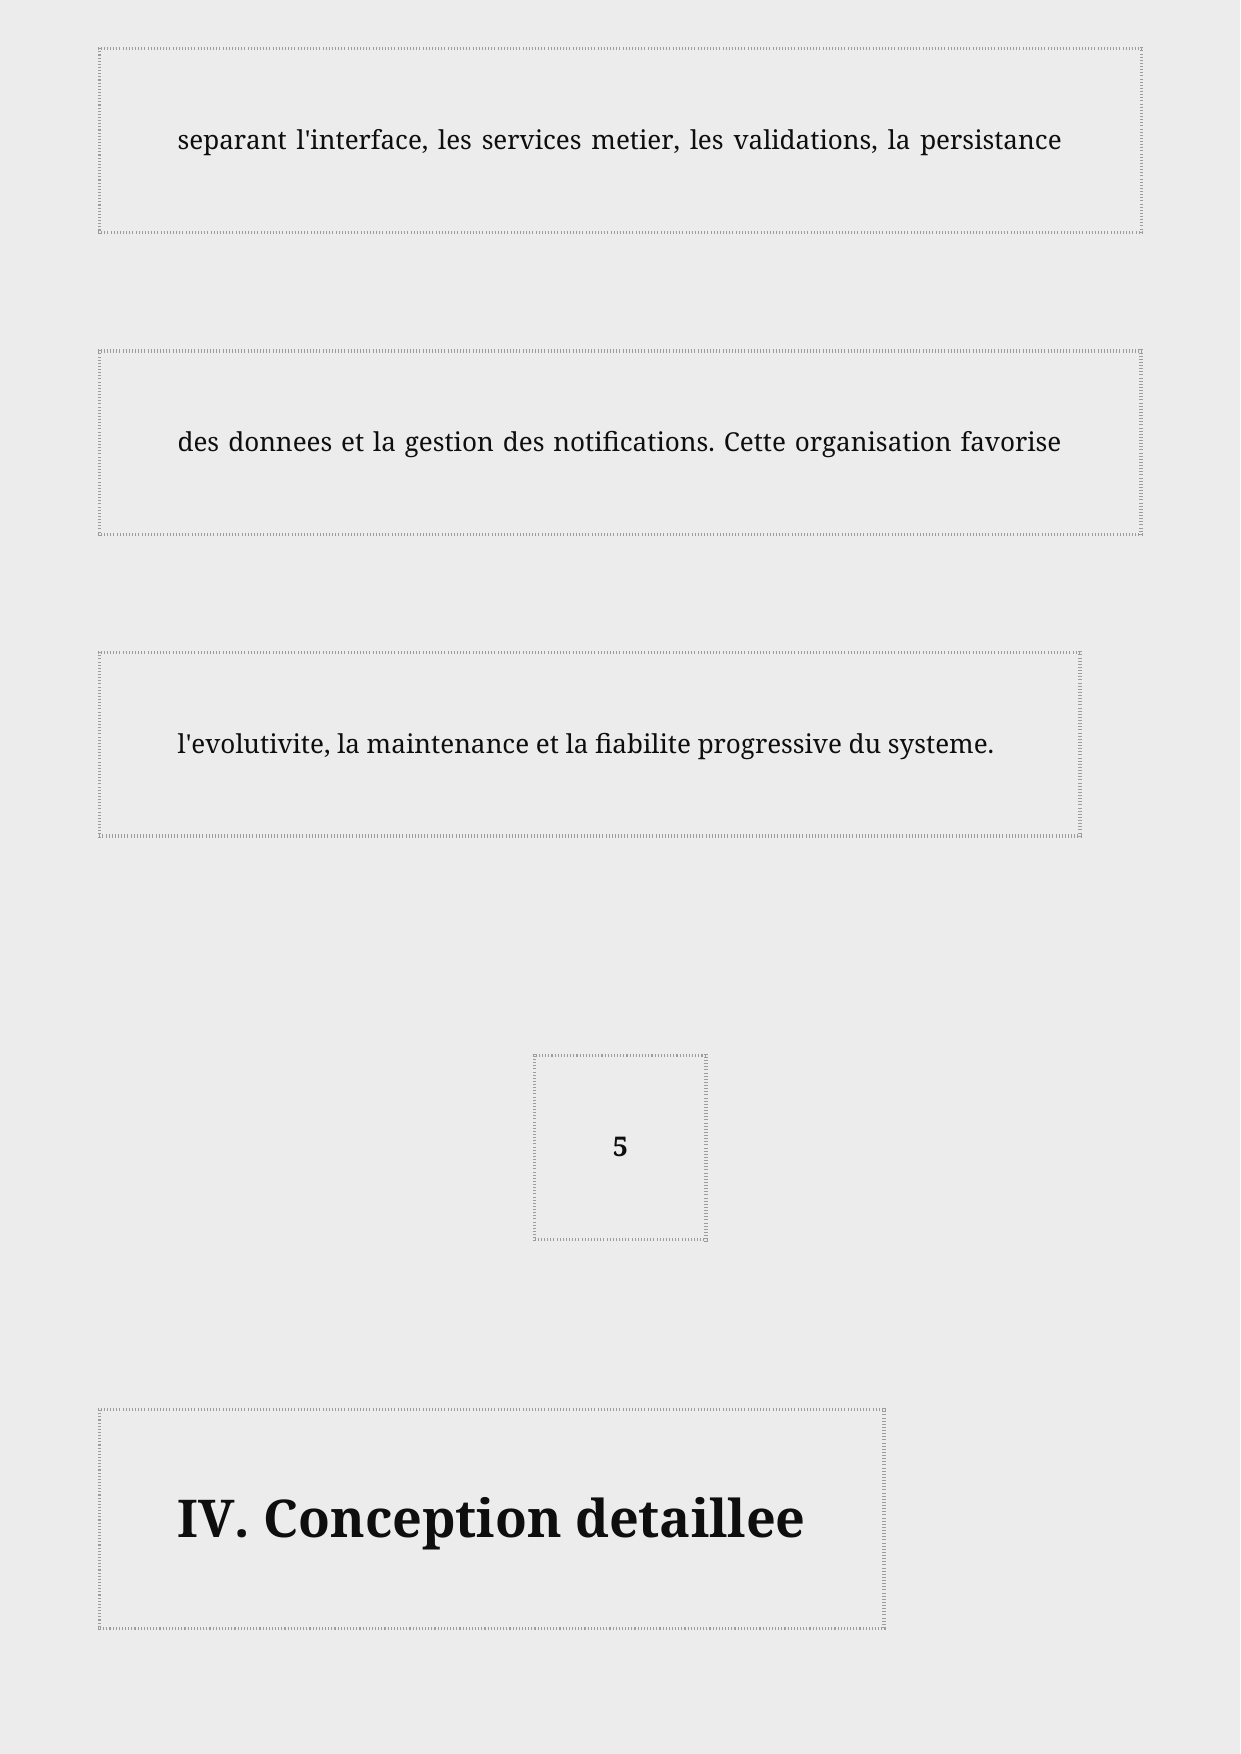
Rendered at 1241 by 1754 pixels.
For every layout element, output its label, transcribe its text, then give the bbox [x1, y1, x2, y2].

text IV. Conception detaillee [97, 1408, 1143, 1630]
text 5 [97, 1054, 1143, 1241]
text separant l'interface, les services metier, les validations, la persistance des donnees et la gestion des notifications. Cette organisation favorise l'evolutivite, la maintenance et la fiabilite progressive du systeme. [97, 47, 1143, 838]
